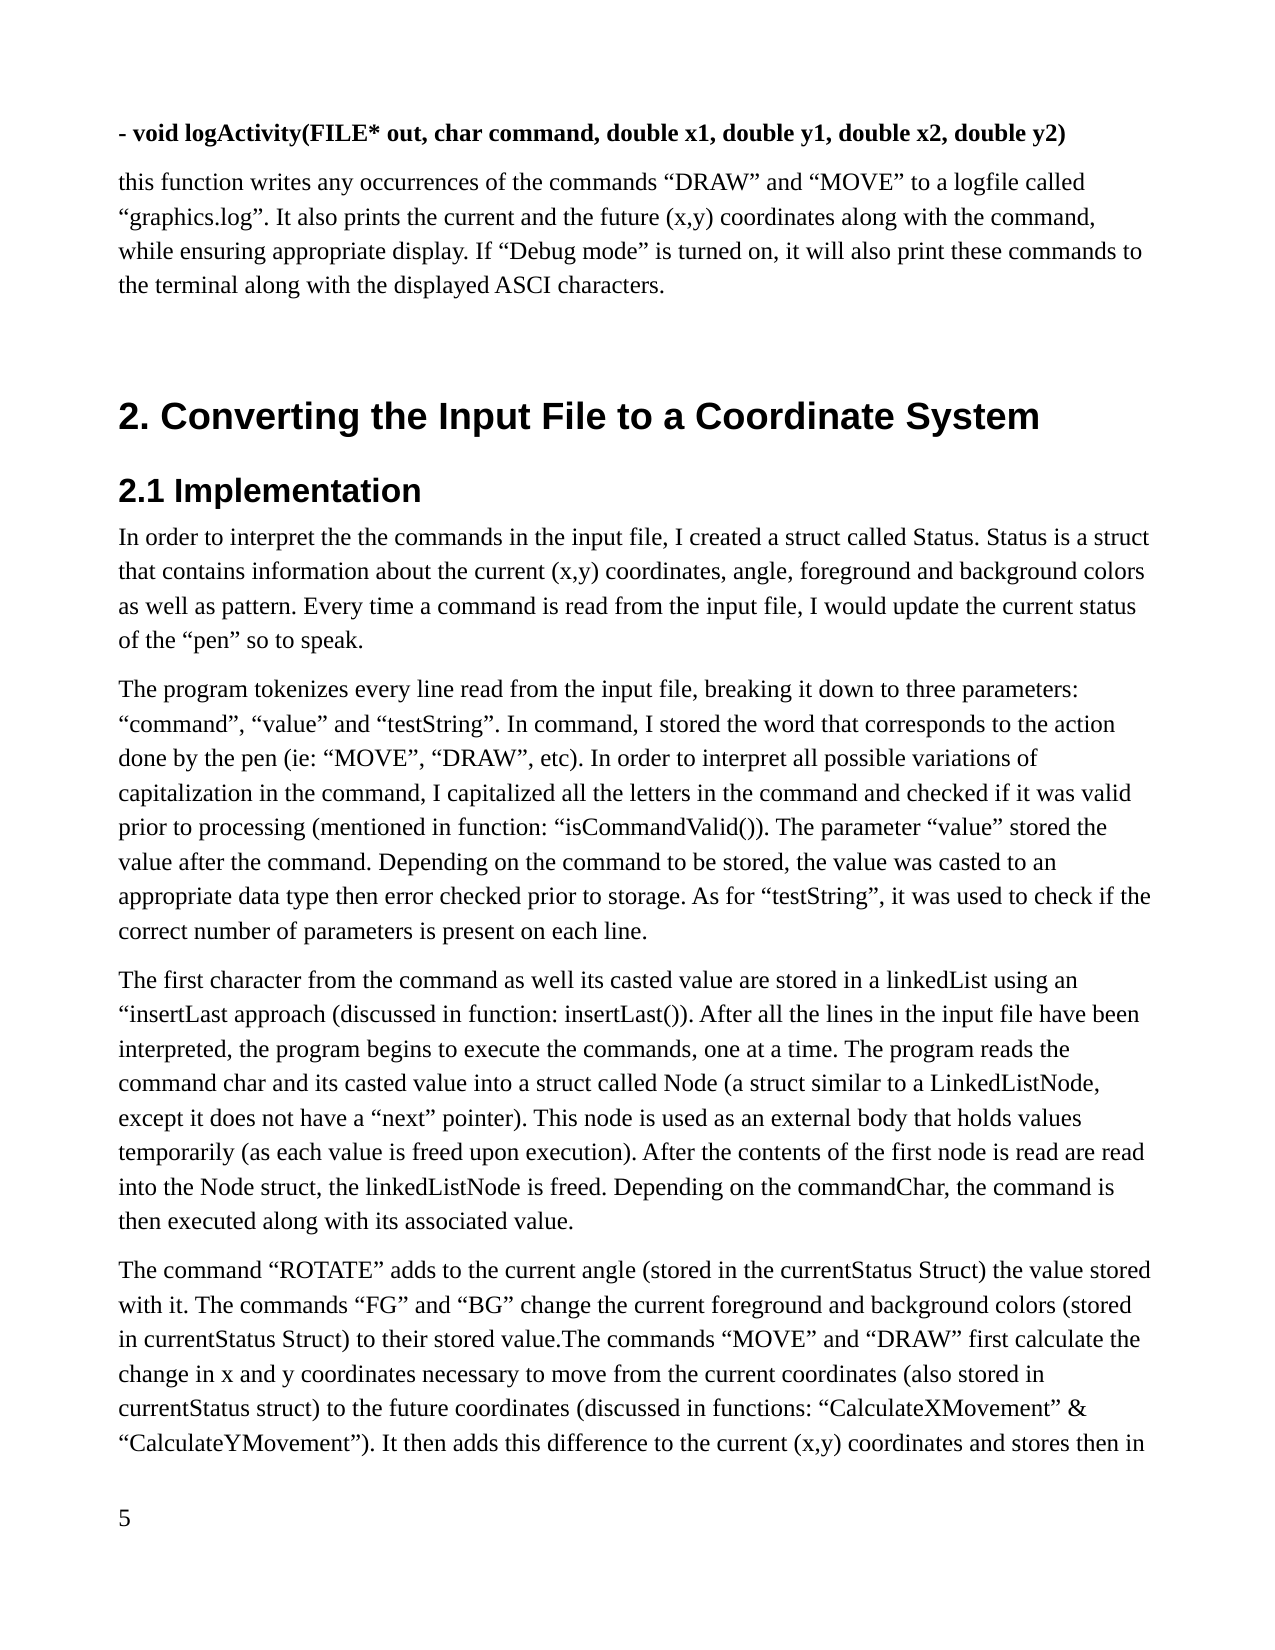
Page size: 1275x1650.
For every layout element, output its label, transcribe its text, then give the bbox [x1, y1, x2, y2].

text The program tokenizes every line read from the input file, breaking it down to three parameters: “command”, “value” and “testString”. In command, I stored the word that corresponds to the action done by the pen (ie: “MOVE”, “DRAW”, etc). In order to interpret all possible variations of capitalization in the command, I capitalized all the letters in the command and checked if it was valid prior to processing (mentioned in function: “isCommandValid()). The parameter “value” stored the value after the command. Depending on the command to be stored, the value was casted to an appropriate data type then error checked prior to storage. As for “testString”, it was used to check if the correct number of parameters is present on each line. [118, 674, 1157, 944]
text The first character from the command as well its casted value are stored in a linkedList using an “insertLast approach (discussed in function: insertLast()). After all the lines in the input file have been interpreted, the program begins to execute the commands, one at a time. The program reads the command char and its casted value into a struct called Node (a struct similar to a LinkedListNode, except it does not have a “next” pointer). This node is used as an external body that holds values temporarily (as each value is freed upon execution). After the contents of the first node is read are read into the Node struct, the linkedListNode is freed. Depending on the commandChar, the command is then executed along with its associated value. [118, 965, 1157, 1235]
subtitle 2.1 Implementation [118, 471, 1157, 509]
text In order to interpret the the commands in the input file, I created a struct called Status. Status is a struct that contains information about the current (x,y) coordinates, angle, foreground and background colors as well as pattern. Every time a command is read from the input file, I would update the current status of the “pen” so to speak. [118, 522, 1157, 654]
text this function writes any occurrences of the commands “DRAW” and “MOVE” to a logfile called “graphics.log”. It also prints the current and the future (x,y) coordinates along with the command, while ensuring appropriate display. If “Debug mode” is turned on, it will also print these commands to the terminal along with the displayed ASCI characters. [118, 167, 1157, 299]
subtitle 2. Converting the Input File to a Coordinate System [118, 394, 1157, 437]
text The command “ROTATE” adds to the current angle (stored in the currentStatus Struct) the value stored with it. The commands “FG” and “BG” change the current foreground and background colors (stored in currentStatus Struct) to their stored value.The commands “MOVE” and “DRAW” first calculate the change in x and y coordinates necessary to move from the current coordinates (also stored in currentStatus struct) to the future coordinates (discussed in functions: “CalculateXMovement” & “CalculateYMovement”). It then adds this difference to the current (x,y) coordinates and stores then in [118, 1255, 1157, 1456]
text - void logActivity(FILE* out, char command, double x1, double y1, double x2, double y2) [118, 118, 1157, 147]
